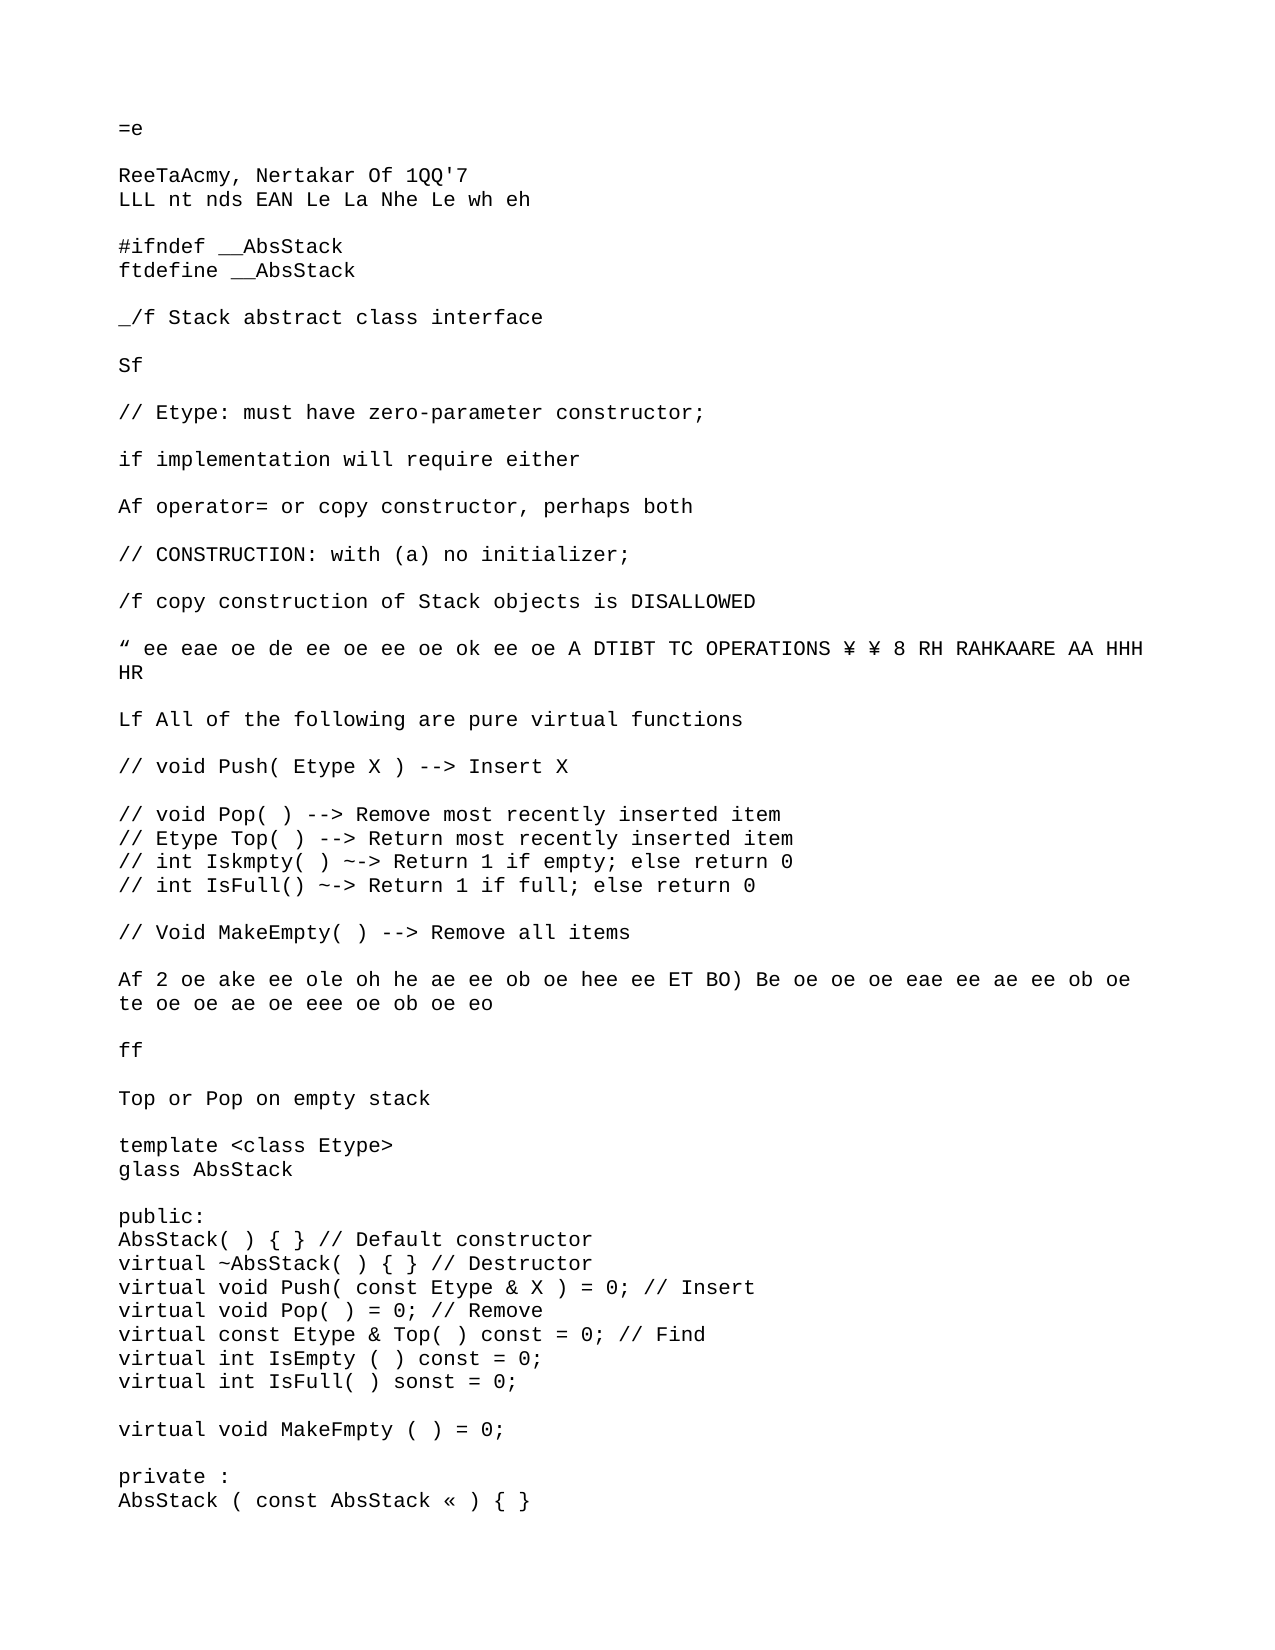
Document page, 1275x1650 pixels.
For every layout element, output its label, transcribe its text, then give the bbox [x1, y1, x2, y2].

text ReeTaAcmy, Nertakar Of 1QQ'7 [118, 165, 1157, 189]
text // Etype: must have zero-parameter constructor; [118, 402, 1157, 426]
text virtual int IsFull( ) sonst = 0; [118, 1371, 1157, 1395]
text ftdefine __AbsStack [118, 260, 1157, 284]
text #ifndef __AbsStack [118, 236, 1157, 260]
text AbsStack ( const AbsStack « ) { } [118, 1489, 1157, 1513]
text virtual const Etype & Top( ) const = 0; // Find [118, 1324, 1157, 1348]
text AbsStack( ) { } // Default constructor [118, 1229, 1157, 1253]
text // void Push( Etype X ) --> Insert X [118, 757, 1157, 780]
text virtual int IsEmpty ( ) const = 0; [118, 1348, 1157, 1371]
text ff [118, 1040, 1157, 1064]
text _/f Stack abstract class interface [118, 307, 1157, 331]
text “ ee eae oe de ee oe ee oe ok ee oe A DTIBT TC OPERATIONS ¥ ¥ 8 RH RAHKAARE AA HHH HR [118, 638, 1157, 686]
text virtual void Pop( ) = 0; // Remove [118, 1300, 1157, 1324]
text Top or Pop on empty stack [118, 1088, 1157, 1111]
text LLL nt nds EAN Le La Nhe Le wh eh [118, 189, 1157, 213]
text /f copy construction of Stack objects is DISALLOWED [118, 591, 1157, 615]
text Lf All of the following are pure virtual functions [118, 709, 1157, 733]
text =e [118, 118, 1157, 142]
text // int IsFull() ~-> Return 1 if full; else return 0 [118, 875, 1157, 898]
text // Void MakeEmpty( ) --> Remove all items [118, 922, 1157, 946]
text virtual void Push( const Etype & X ) = 0; // Insert [118, 1277, 1157, 1300]
text // Etype Top( ) --> Return most recently inserted item [118, 827, 1157, 851]
text // CONSTRUCTION: with (a) no initializer; [118, 544, 1157, 567]
text virtual ~AbsStack( ) { } // Destructor [118, 1253, 1157, 1277]
text private : [118, 1466, 1157, 1489]
text glass AbsStack [118, 1158, 1157, 1182]
text public: [118, 1206, 1157, 1229]
text template <class Etype> [118, 1135, 1157, 1158]
text // int Iskmpty( ) ~-> Return 1 if empty; else return 0 [118, 851, 1157, 875]
text // void Pop( ) --> Remove most recently inserted item [118, 804, 1157, 827]
text virtual void MakeFmpty ( ) = 0; [118, 1419, 1157, 1442]
text Af 2 oe ake ee ole oh he ae ee ob oe hee ee ET BO) Be oe oe oe eae ee ae ee ob oe te oe oe ae oe eee oe ob oe eo [118, 969, 1157, 1017]
text Sf [118, 354, 1157, 378]
text if implementation will require either [118, 449, 1157, 473]
text Af operator= or copy constructor, perhaps both [118, 496, 1157, 520]
